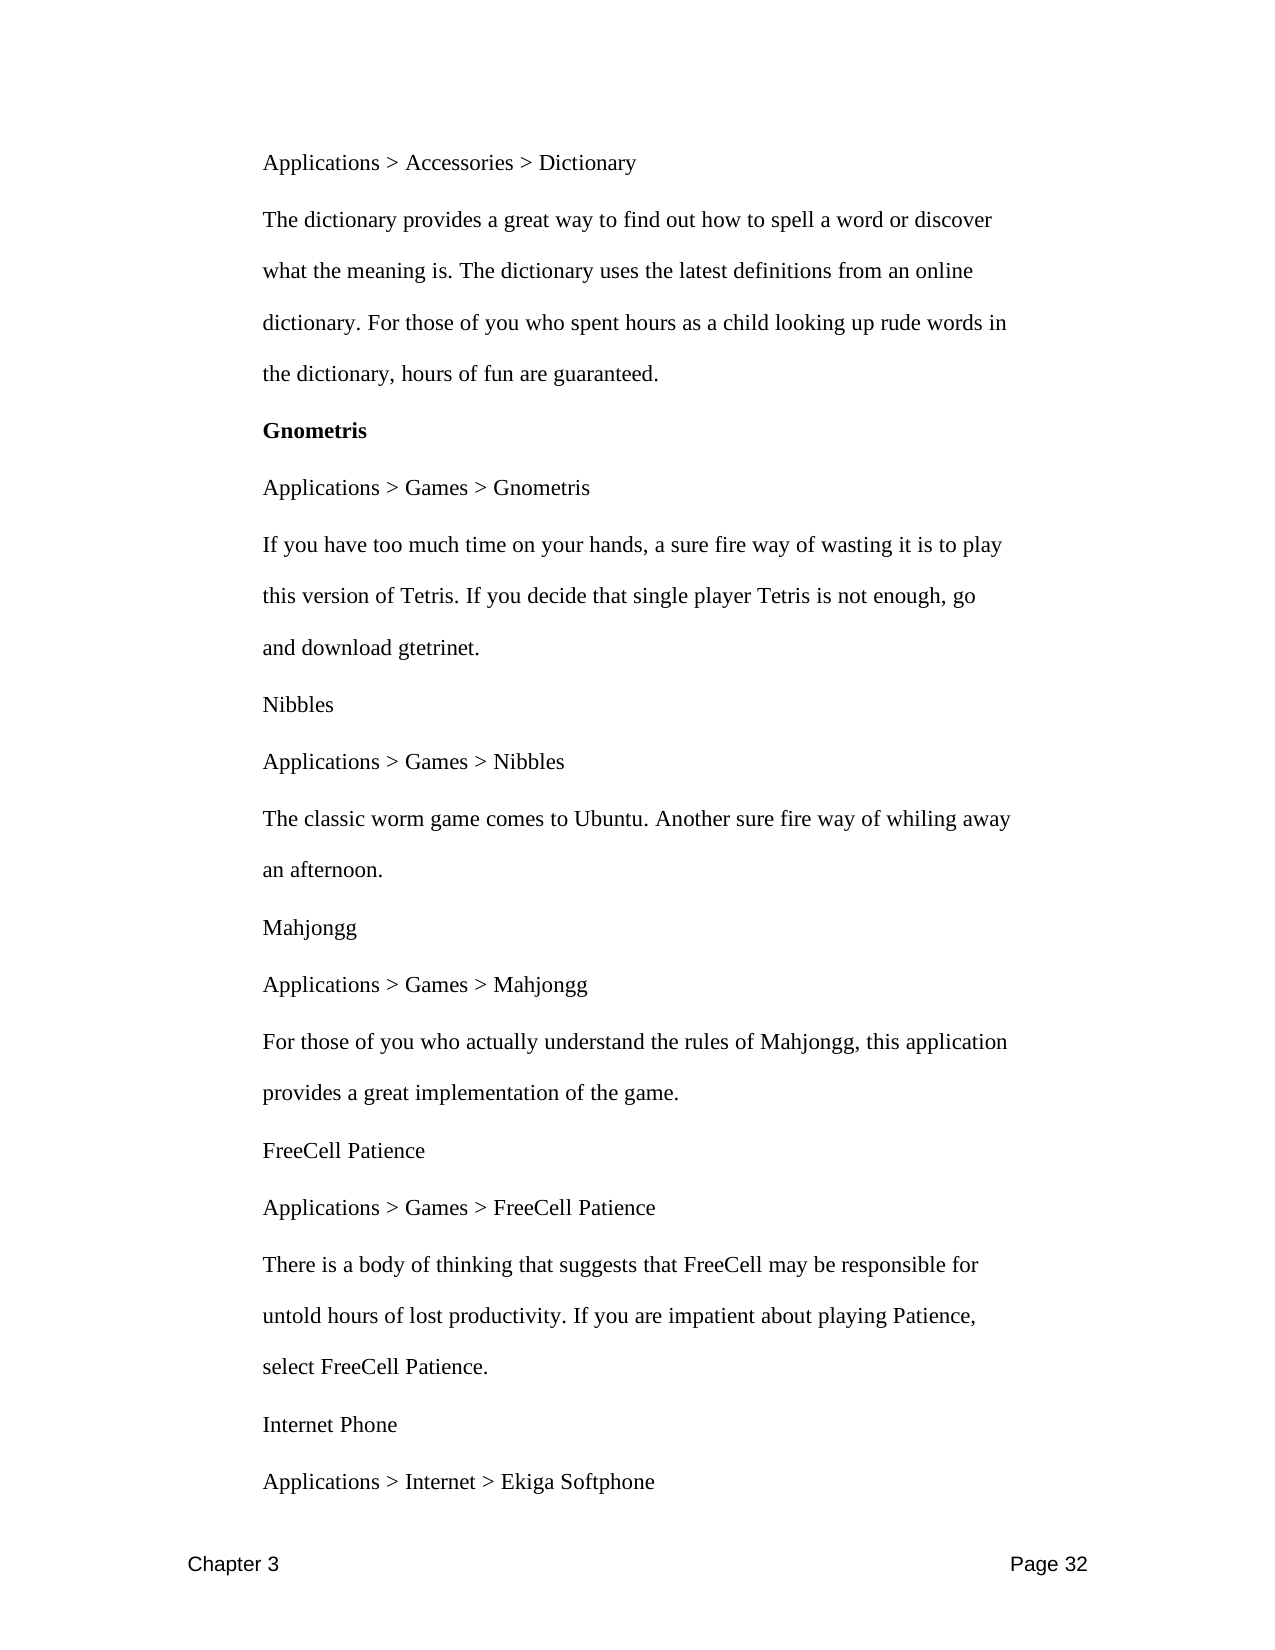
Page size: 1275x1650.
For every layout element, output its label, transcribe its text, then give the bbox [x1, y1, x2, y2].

text Applications > Games > Mahjongg [262, 972, 1012, 997]
text There is a body of thinking that suggests that FreeCell may be responsible for untold hours of lost productivity. If you are impatient about playing Patience, select FreeCell Patience. [262, 1252, 1012, 1380]
text Gnometris [187, 418, 1012, 443]
text Applications > Internet > Ekiga Softphone [262, 1469, 1012, 1494]
text Mahjongg [187, 914, 1012, 940]
text The classic worm game comes to Ubuntu. Another sure fire way of whiling away an afternoon. [262, 806, 1012, 883]
text Applications > Games > FreeCell Patience [262, 1195, 1012, 1220]
text Nibbles [187, 692, 1012, 717]
text Applications > Games > Gnometris [262, 475, 1012, 501]
text For those of you who actually understand the rules of Mahjongg, this application provides a great implementation of the game. [262, 1029, 1012, 1106]
text Internet Phone [187, 1411, 1012, 1437]
text Applications > Games > Nibbles [262, 749, 1012, 774]
text If you have too much time on your hands, a sure fire way of wasting it is to play this version of Tetris. If you decide that single player Tetris is not enough, go and download gtetrinet. [262, 532, 1012, 660]
text FreeCell Patience [187, 1137, 1012, 1163]
text The dictionary provides a great way to find out how to spell a word or discover what the meaning is. The dictionary uses the latest definitions from an online dictionary. For those of you who spent hours as a child looking up rude words in the dictionary, hours of fun are guaranteed. [262, 207, 1012, 386]
text Applications > Accessories > Dictionary [262, 150, 1012, 176]
